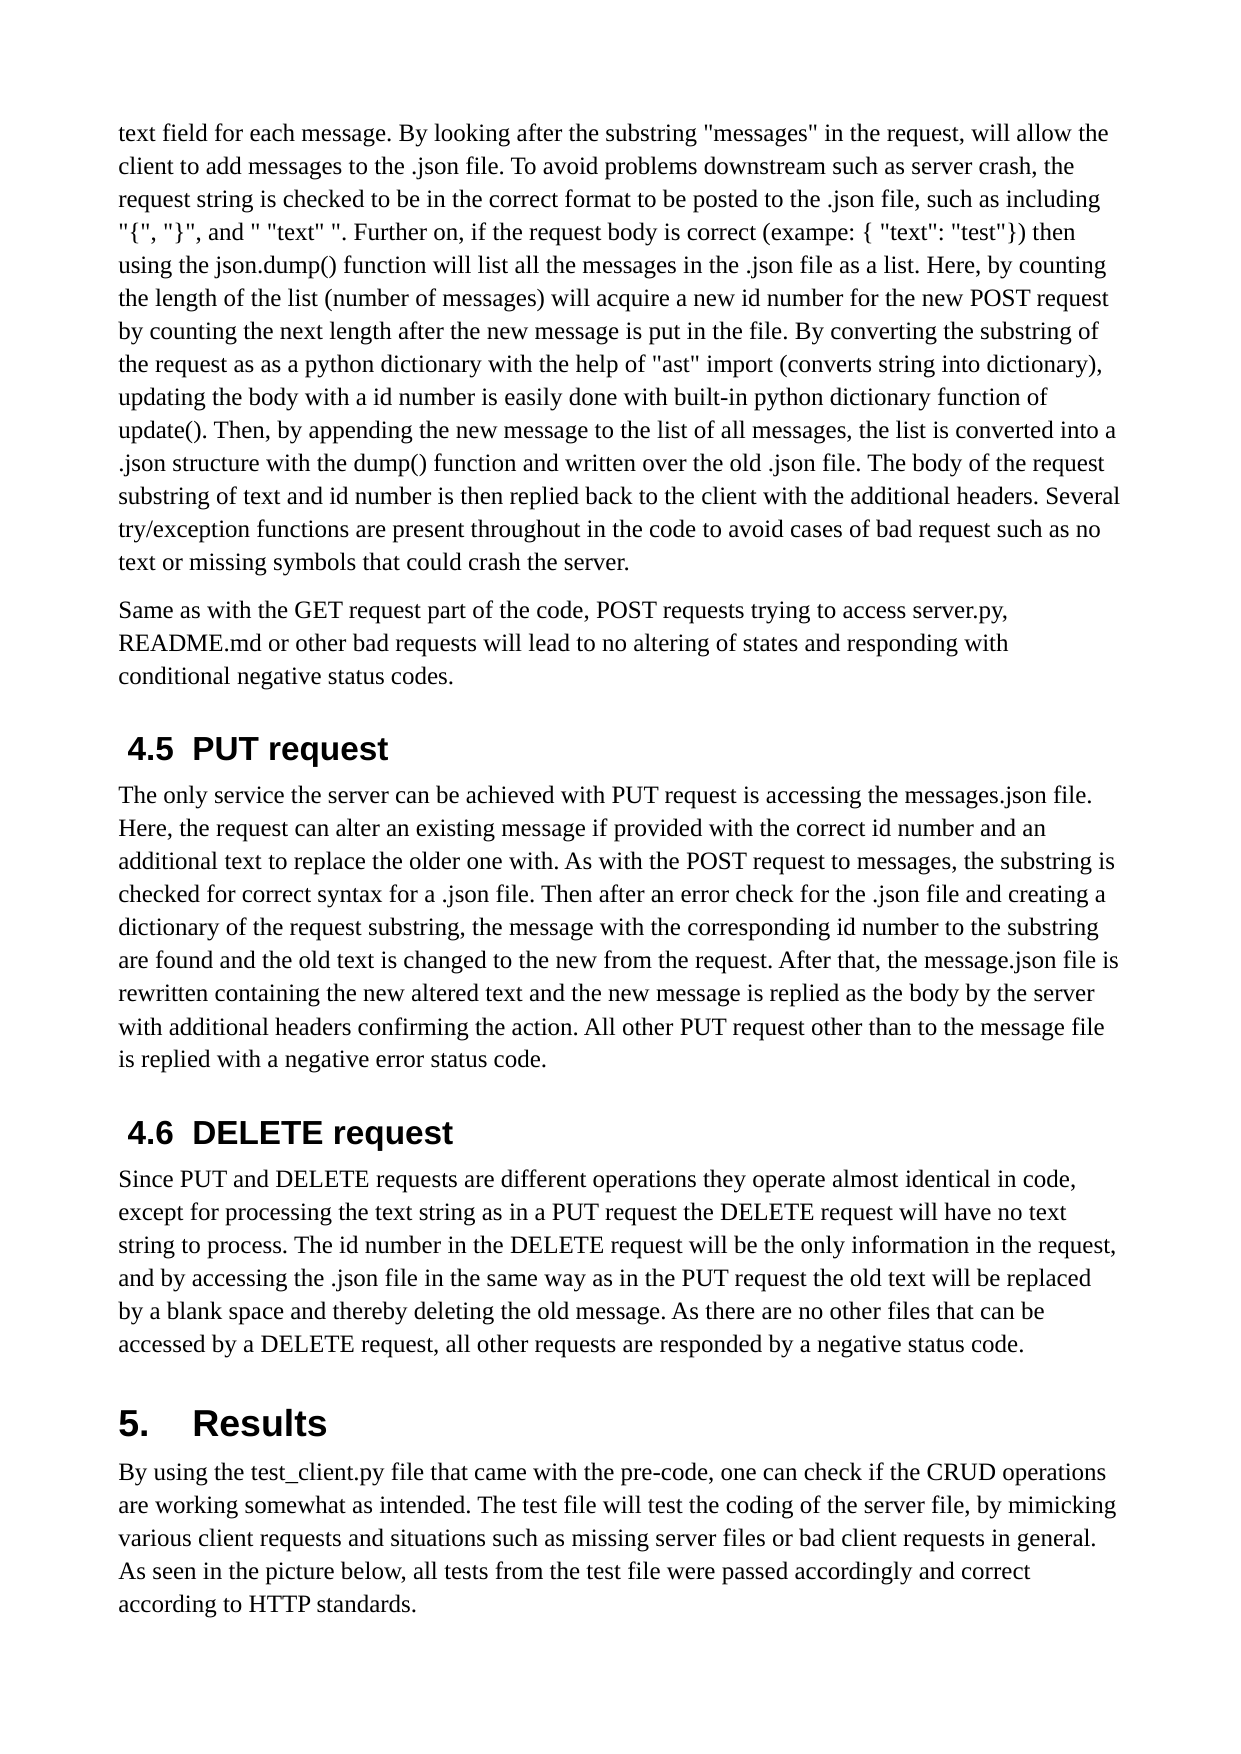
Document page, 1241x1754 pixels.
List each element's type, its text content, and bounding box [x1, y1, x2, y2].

subtitle 4.5 PUT request [118, 729, 1122, 768]
text By using the test_client.py file that came with the pre-code, one can check if the CRUD operations are working somewhat as intended. The test file will test the coding of the server file, by mimicking various client requests and situations such as missing server files or bad client requests in general. As seen in the picture below, all tests from the test file were passed accordingly and correct according to HTTP standards. [118, 1457, 1122, 1618]
text text field for each message. By looking after the substring "messages" in the request, will allow the client to add messages to the .json file. To avoid problems downstream such as server crash, the request string is checked to be in the correct format to be posted to the .json file, such as including "{", "}", and " "text" ". Further on, if the request body is correct (exampe: { "text": "test"}) then using the json.dump() function will list all the messages in the .json file as a list. Here, by counting the length of the list (number of messages) will acquire a new id number for the new POST request by counting the next length after the new message is put in the file. By converting the substring of the request as as a python dictionary with the help of "ast" import (converts string into dictionary), updating the body with a id number is easily done with built-in python dictionary function of update(). Then, by appending the new message to the list of all messages, the list is converted into a .json structure with the dump() function and written over the old .json file. The body of the request substring of text and id number is then replied back to the client with the additional headers. Several try/exception functions are present throughout in the code to avoid cases of bad request such as no text or missing symbols that could crash the server. [118, 118, 1122, 576]
text The only service the server can be achieved with PUT request is accessing the messages.json file. Here, the request can alter an existing message if provided with the correct id number and an additional text to replace the older one with. As with the POST request to messages, the substring is checked for correct syntax for a .json file. Then after an error check for the .json file and creating a dictionary of the request substring, the message with the corresponding id number to the substring are found and the old text is changed to the new from the request. After that, the message.json file is rewritten containing the new altered text and the new message is replied as the body by the server with additional headers confirming the action. All other PUT request other than to the message file is replied with a negative error status code. [118, 780, 1122, 1073]
text Same as with the GET request part of the code, POST requests trying to access server.py, README.md or other bad requests will lead to no altering of states and responding with conditional negative status codes. [118, 595, 1122, 690]
text Since PUT and DELETE requests are different operations they operate almost identical in code, except for processing the text string as in a PUT request the DELETE request will have no text string to process. The id number in the DELETE request will be the only information in the request, and by accessing the .json file in the same way as in the PUT request the old text will be replaced by a blank space and thereby deleting the old message. As there are no other files that can be accessed by a DELETE request, all other requests are responded by a negative status code. [118, 1164, 1122, 1358]
subtitle 4.6 DELETE request [118, 1113, 1122, 1151]
subtitle Results [118, 1402, 1122, 1445]
